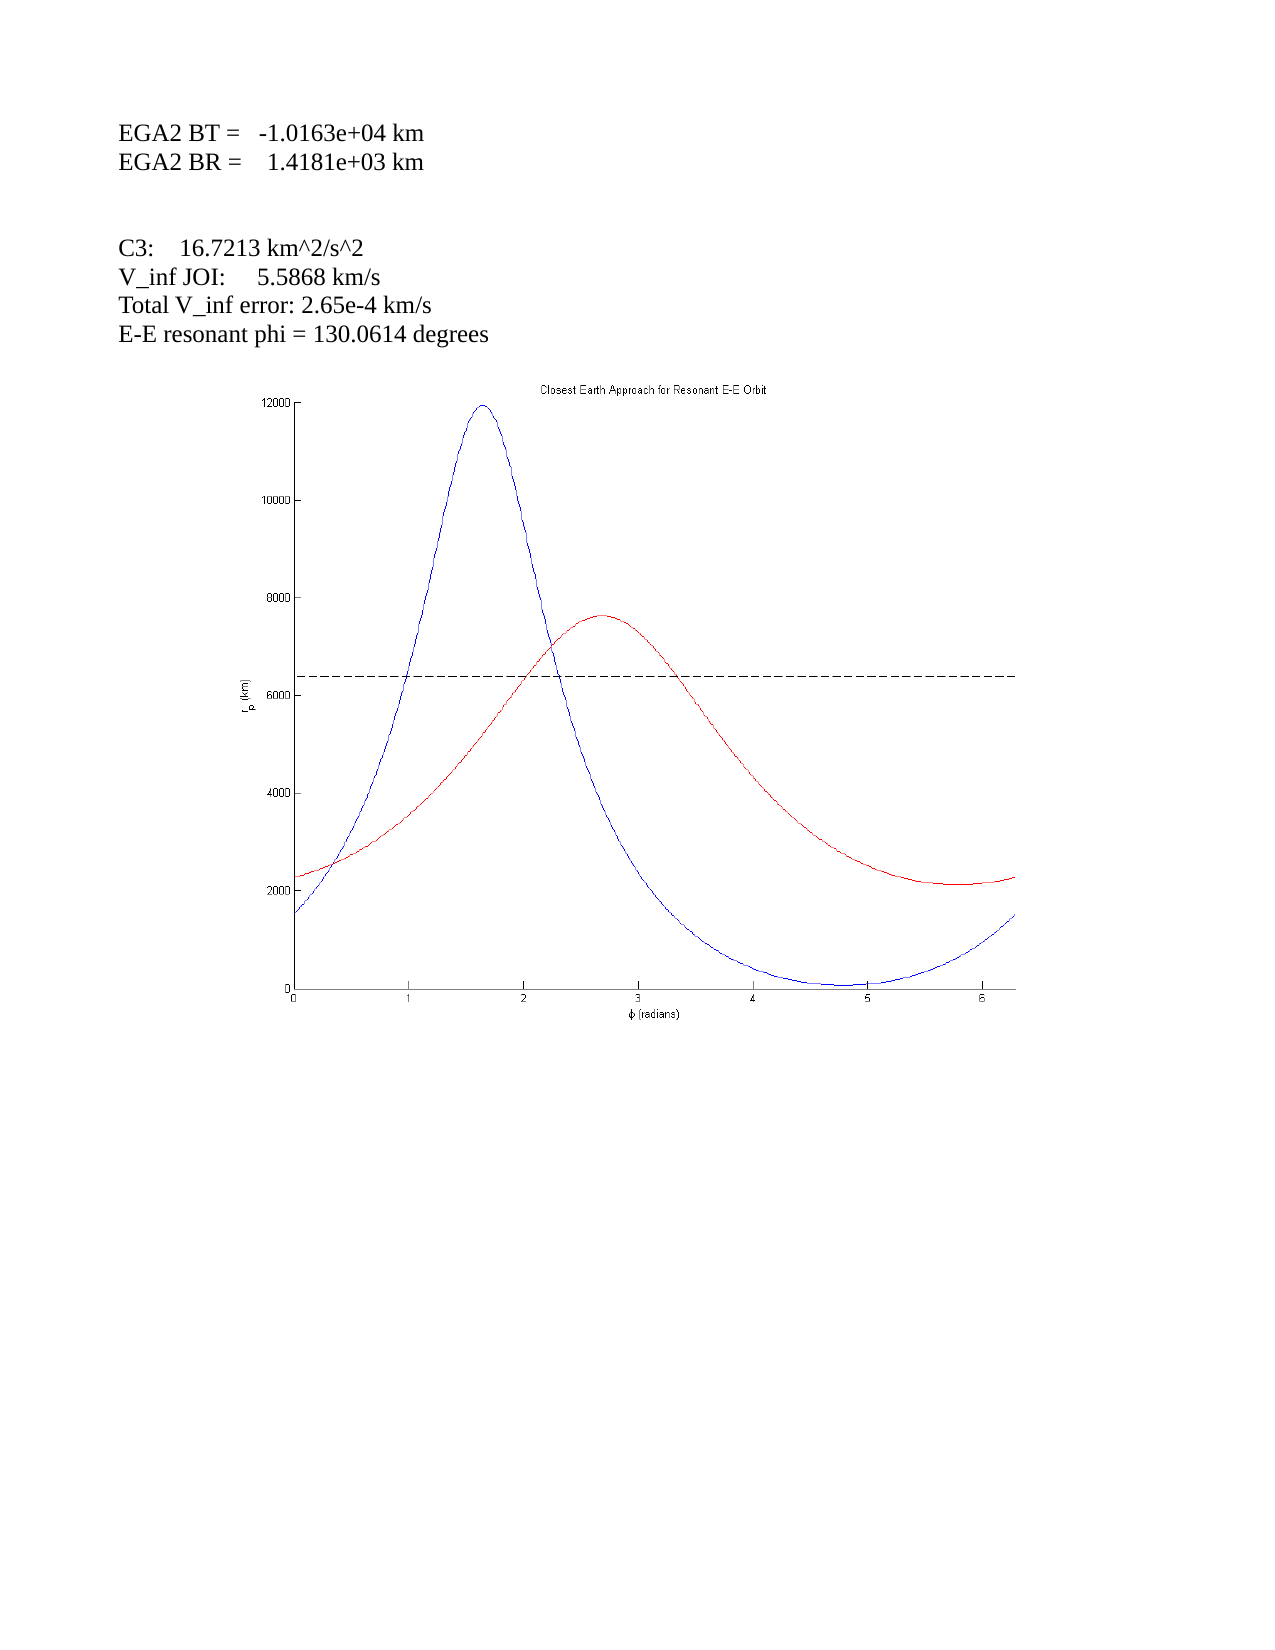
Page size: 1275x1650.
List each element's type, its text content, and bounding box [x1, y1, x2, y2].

text C3: 16.7213 km^2/s^2 [118, 233, 1157, 262]
picture [172, 348, 1103, 1067]
text Total V_inf error: 2.65e-4 km/s [118, 291, 1157, 319]
text E-E resonant phi = 130.0614 degrees [118, 319, 1157, 348]
text EGA2 BT = -1.0163e+04 km [118, 118, 1157, 147]
text EGA2 BR = 1.4181e+03 km [118, 147, 1157, 176]
text V_inf JOI: 5.5868 km/s [118, 262, 1157, 291]
